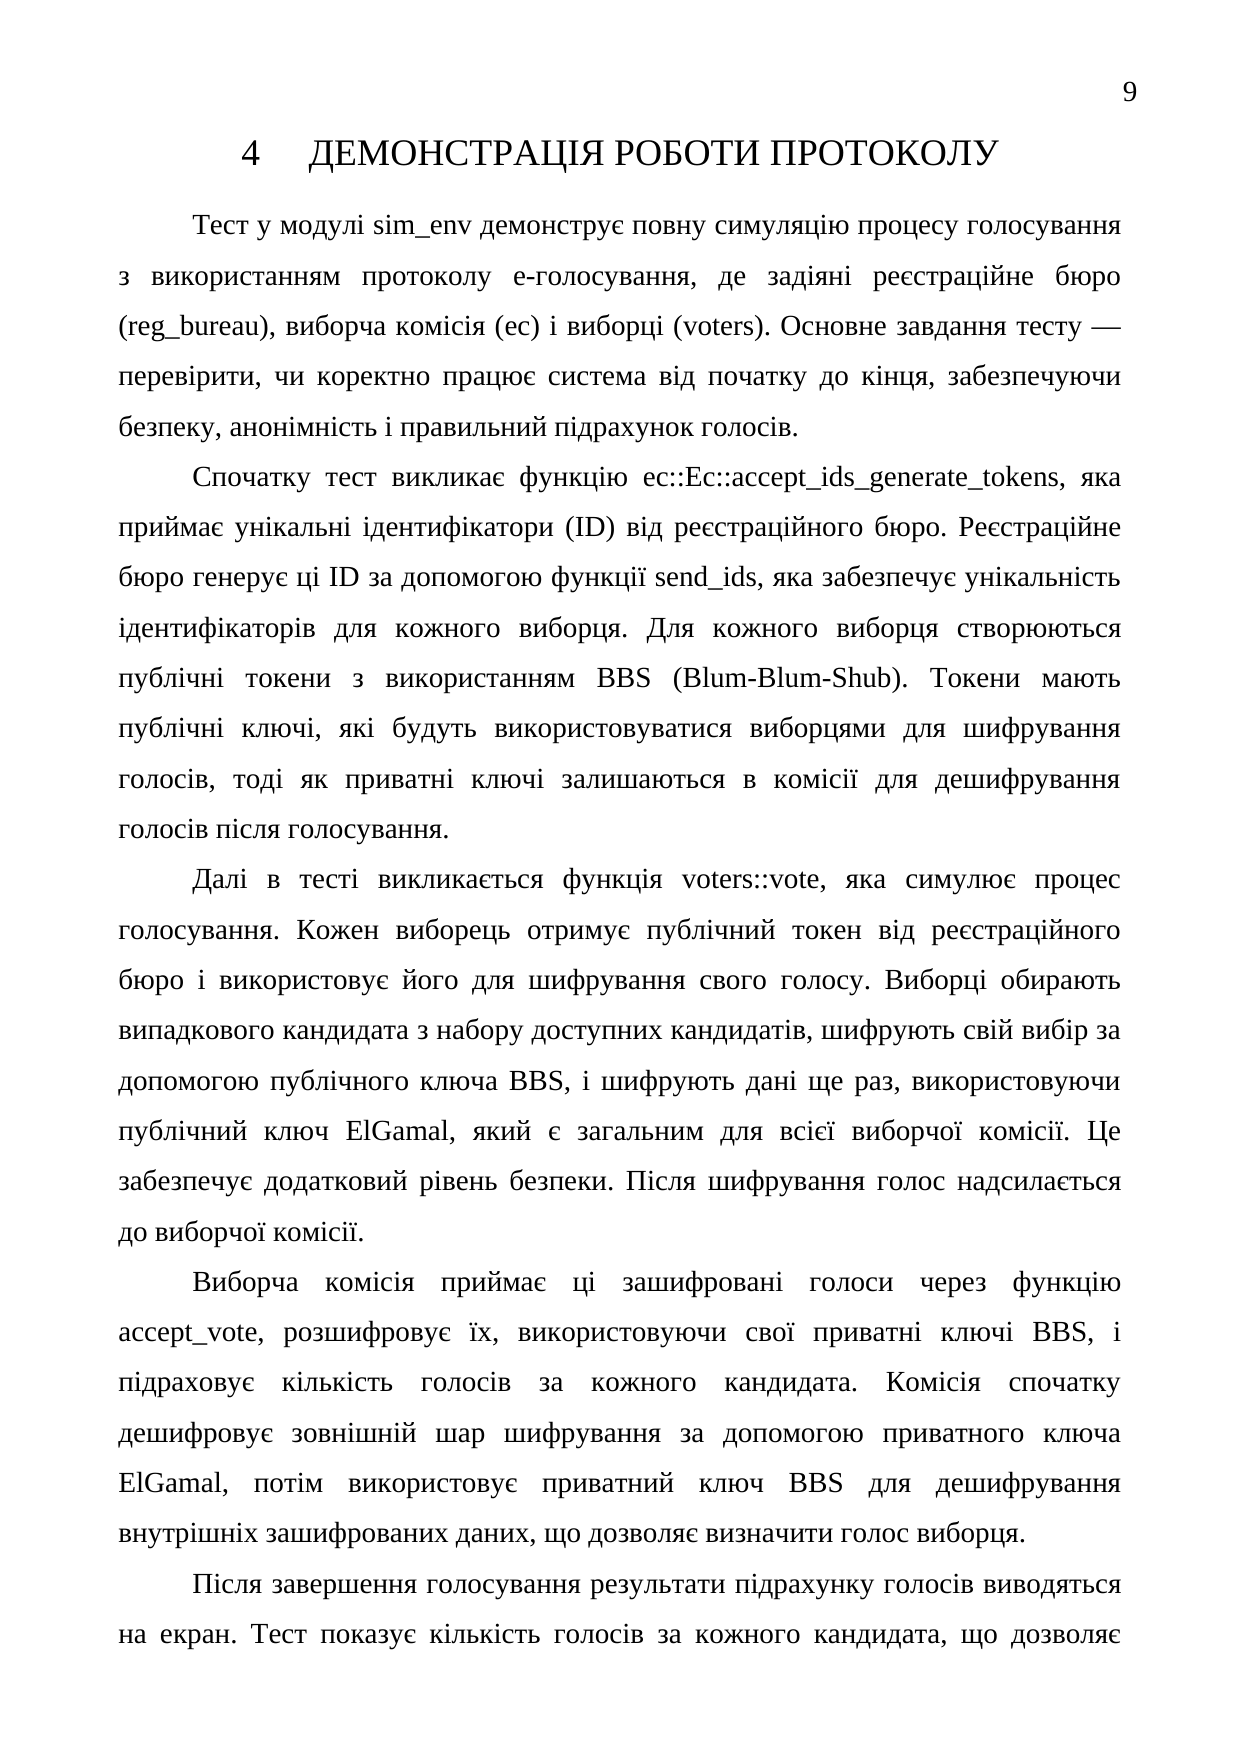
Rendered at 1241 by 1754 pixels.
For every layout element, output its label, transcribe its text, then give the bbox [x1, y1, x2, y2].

text Тест у модулі sim_env демонструє повну симуляцію процесу голосування з використанням протоколу е-голосування, де задіяні реєстраційне бюро (reg_bureau), виборча комісія (ec) і виборці (voters). Основне завдання тесту — перевірити, чи коректно працює система від початку до кінця, забезпечуючи безпеку, анонімність і правильний підрахунок голосів. [118, 207, 1122, 442]
text Виборча комісія приймає ці зашифровані голоси через функцію accept_vote, розшифровує їх, використовуючи свої приватні ключі BBS, і підраховує кількість голосів за кожного кандидата. Комісія спочатку дешифровує зовнішній шар шифрування за допомогою приватного ключа ElGamal, потім використовує приватний ключ BBS для дешифрування внутрішніх зашифрованих даних, що дозволяє визначити голос виборця. [118, 1264, 1122, 1549]
text Після завершення голосування результати підрахунку голосів виводяться на екран. Тест показує кількість голосів за кожного кандидата, що дозволяє [118, 1566, 1122, 1650]
text Далі в тесті викликається функція voters::vote, яка симулює процес голосування. Кожен виборець отримує публічний токен від реєстраційного бюро і використовує його для шифрування свого голосу. Виборці обирають випадкового кандидата з набору доступних кандидатів, шифрують свій вибір за допомогою публічного ключа BBS, і шифрують дані ще раз, використовуючи публічний ключ ElGamal, який є загальним для всієї виборчої комісії. Це забезпечує додатковий рівень безпеки. Після шифрування голос надсилається до виборчої комісії. [118, 861, 1122, 1247]
text Спочатку тест викликає функцію ec::Ec::accept_ids_generate_tokens, яка приймає унікальні ідентифікатори (ID) від реєстраційного бюро. Реєстраційне бюро генерує ці ID за допомогою функції send_ids, яка забезпечує унікальність ідентифікаторів для кожного виборця. Для кожного виборця створюються публічні токени з використанням BBS (Blum-Blum-Shub). Токени мають публічні ключі, які будуть використовуватися виборцями для шифрування голосів, тоді як приватні ключі залишаються в комісії для дешифрування голосів після голосування. [118, 459, 1122, 845]
subtitle Демонстрація роботи протоколу [118, 130, 1122, 173]
